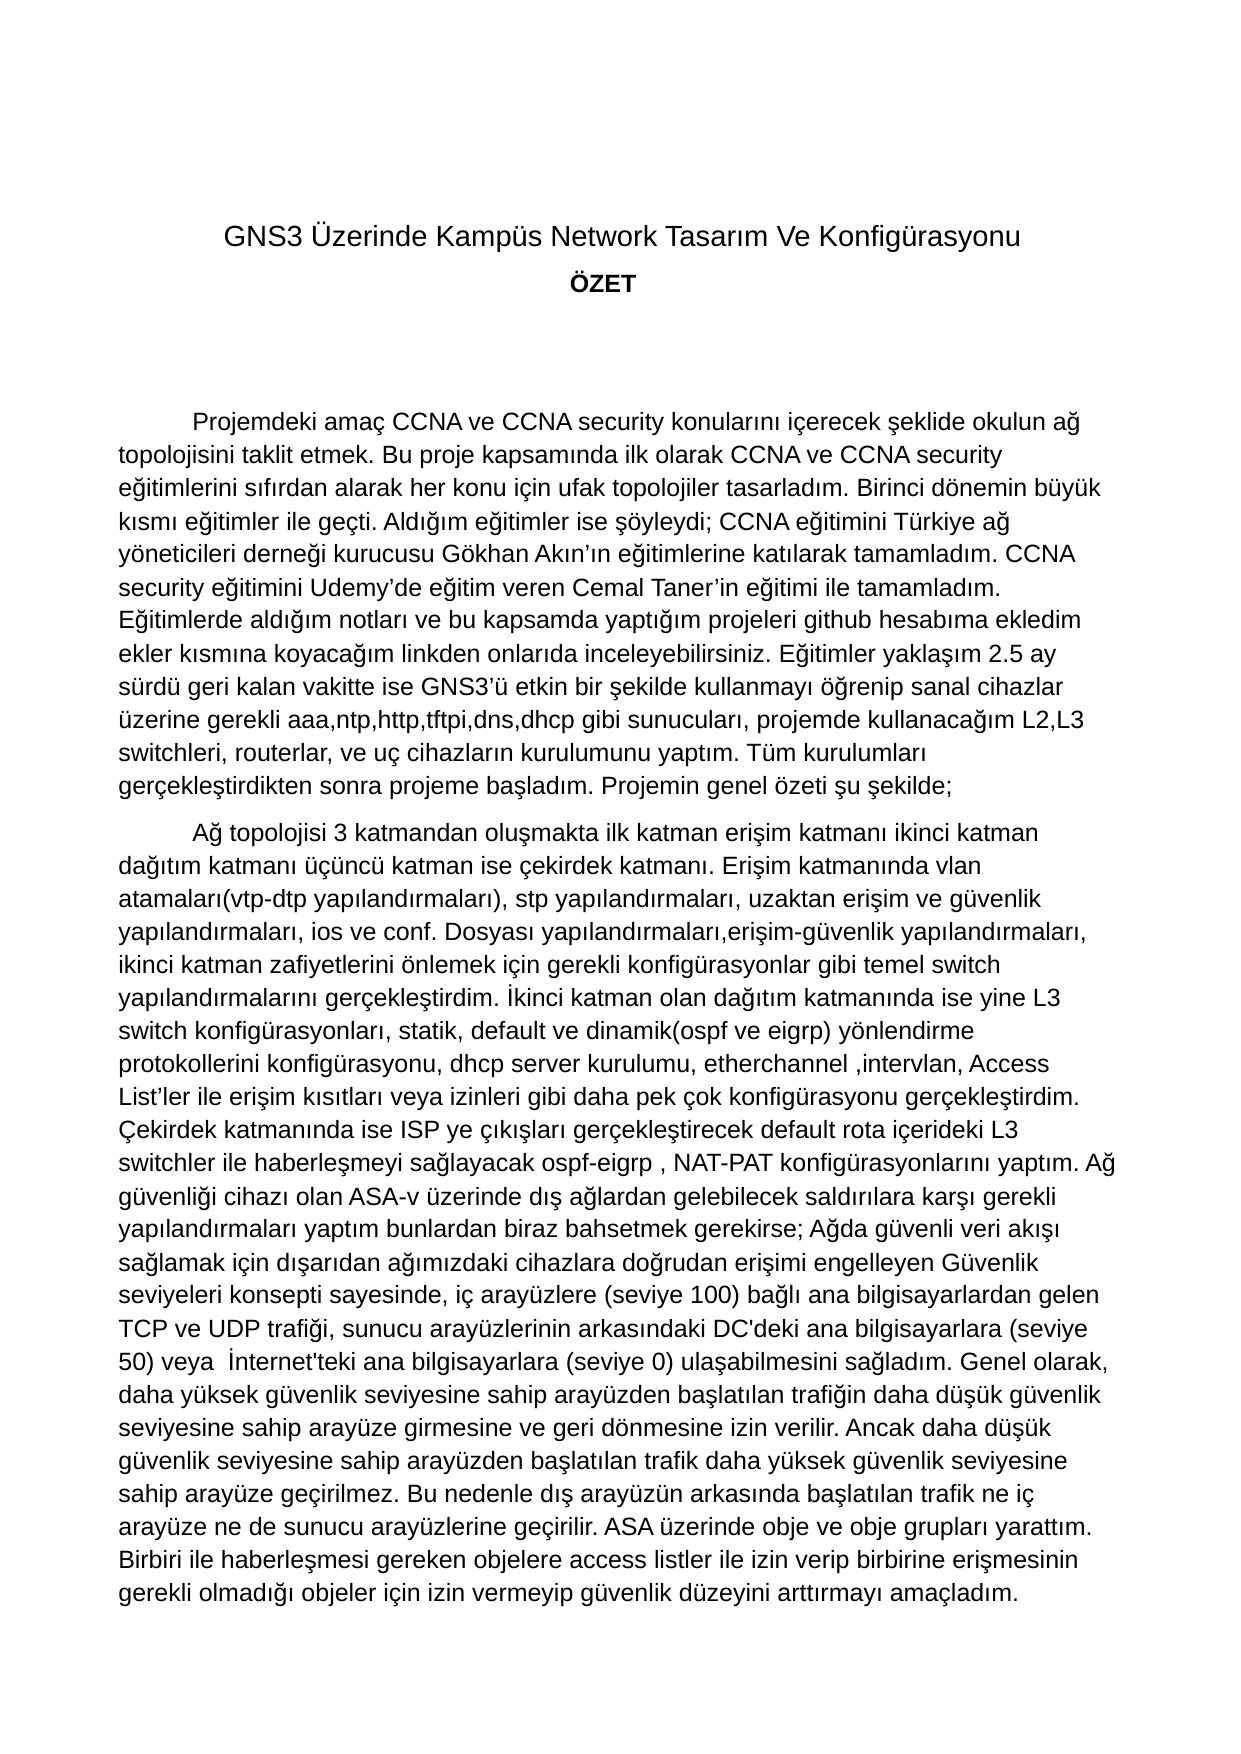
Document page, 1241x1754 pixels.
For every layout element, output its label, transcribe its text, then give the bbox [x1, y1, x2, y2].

text Ağ topolojisi 3 katmandan oluşmakta ilk katman erişim katmanı ikinci katman dağıtım katmanı üçüncü katman ise çekirdek katmanı. Erişim katmanında vlan atamaları(vtp-dtp yapılandırmaları), stp yapılandırmaları, uzaktan erişim ve güvenlik yapılandırmaları, ios ve conf. Dosyası yapılandırmaları,erişim-güvenlik yapılandırmaları, ikinci katman zafiyetlerini önlemek için gerekli konfigürasyonlar gibi temel switch yapılandırmalarını gerçekleştirdim. İkinci katman olan dağıtım katmanında ise yine L3 switch konfigürasyonları, statik, default ve dinamik(ospf ve eigrp) yönlendirme protokollerini konfigürasyonu, dhcp server kurulumu, etherchannel ,intervlan, Access List’ler ile erişim kısıtları veya izinleri gibi daha pek çok konfigürasyonu gerçekleştirdim. Çekirdek katmanında ise ISP ye çıkışları gerçekleştirecek default rota içerideki L3 switchler ile haberleşmeyi sağlayacak ospf-eigrp , NAT-PAT konfigürasyonlarını yaptım. Ağ güvenliği cihazı olan ASA-v üzerinde dış ağlardan gelebilecek saldırılara karşı gerekli yapılandırmaları yaptım bunlardan biraz bahsetmek gerekirse; Ağda güvenli veri akışı sağlamak için dışarıdan ağımızdaki cihazlara doğrudan erişimi engelleyen Güvenlik seviyeleri konsepti sayesinde, iç arayüzlere (seviye 100) bağlı ana bilgisayarlardan gelen TCP ve UDP trafiği, sunucu arayüzlerinin arkasındaki DC'deki ana bilgisayarlara (seviye 50) veya İnternet'teki ana bilgisayarlara (seviye 0) ulaşabilmesini sağladım. Genel olarak, daha yüksek güvenlik seviyesine sahip arayüzden başlatılan trafiğin daha düşük güvenlik seviyesine sahip arayüze girmesine ve geri dönmesine izin verilir. Ancak daha düşük güvenlik seviyesine sahip arayüzden başlatılan trafik daha yüksek güvenlik seviyesine sahip arayüze geçirilmez. Bu nedenle dış arayüzün arkasında başlatılan trafik ne iç arayüze ne de sunucu arayüzlerine geçirilir. ASA üzerinde obje ve obje grupları yarattım. Birbiri ile haberleşmesi gereken objelere access listler ile izin verip birbirine erişmesinin gerekli olmadığı objeler için izin vermeyip güvenlik düzeyini arttırmayı amaçladım. [118, 818, 1122, 1606]
subtitle GNS3 Üzerinde Kampüs Network Tasarım Ve Konfigürasyonu [118, 219, 1122, 252]
subtitle ÖZET [118, 269, 1122, 298]
text Projemdeki amaç CCNA ve CCNA security konularını içerecek şeklide okulun ağ topolojisini taklit etmek. Bu proje kapsamında ilk olarak CCNA ve CCNA security eğitimlerini sıfırdan alarak her konu için ufak topolojiler tasarladım. Birinci dönemin büyük kısmı eğitimler ile geçti. Aldığım eğitimler ise şöyleydi; CCNA eğitimini Türkiye ağ yöneticileri derneği kurucusu Gökhan Akın’ın eğitimlerine katılarak tamamladım. CCNA security eğitimini Udemy’de eğitim veren Cemal Taner’in eğitimi ile tamamladım. Eğitimlerde aldığım notları ve bu kapsamda yaptığım projeleri github hesabıma ekledim ekler kısmına koyacağım linkden onlarıda inceleyebilirsiniz. Eğitimler yaklaşım 2.5 ay sürdü geri kalan vakitte ise GNS3’ü etkin bir şekilde kullanmayı öğrenip sanal cihazlar üzerine gerekli aaa,ntp,http,tftpi,dns,dhcp gibi sunucuları, projemde kullanacağım L2,L3 switchleri, routerlar, ve uç cihazların kurulumunu yaptım. Tüm kurulumları gerçekleştirdikten sonra projeme başladım. Projemin genel özeti şu şekilde; [118, 407, 1122, 799]
